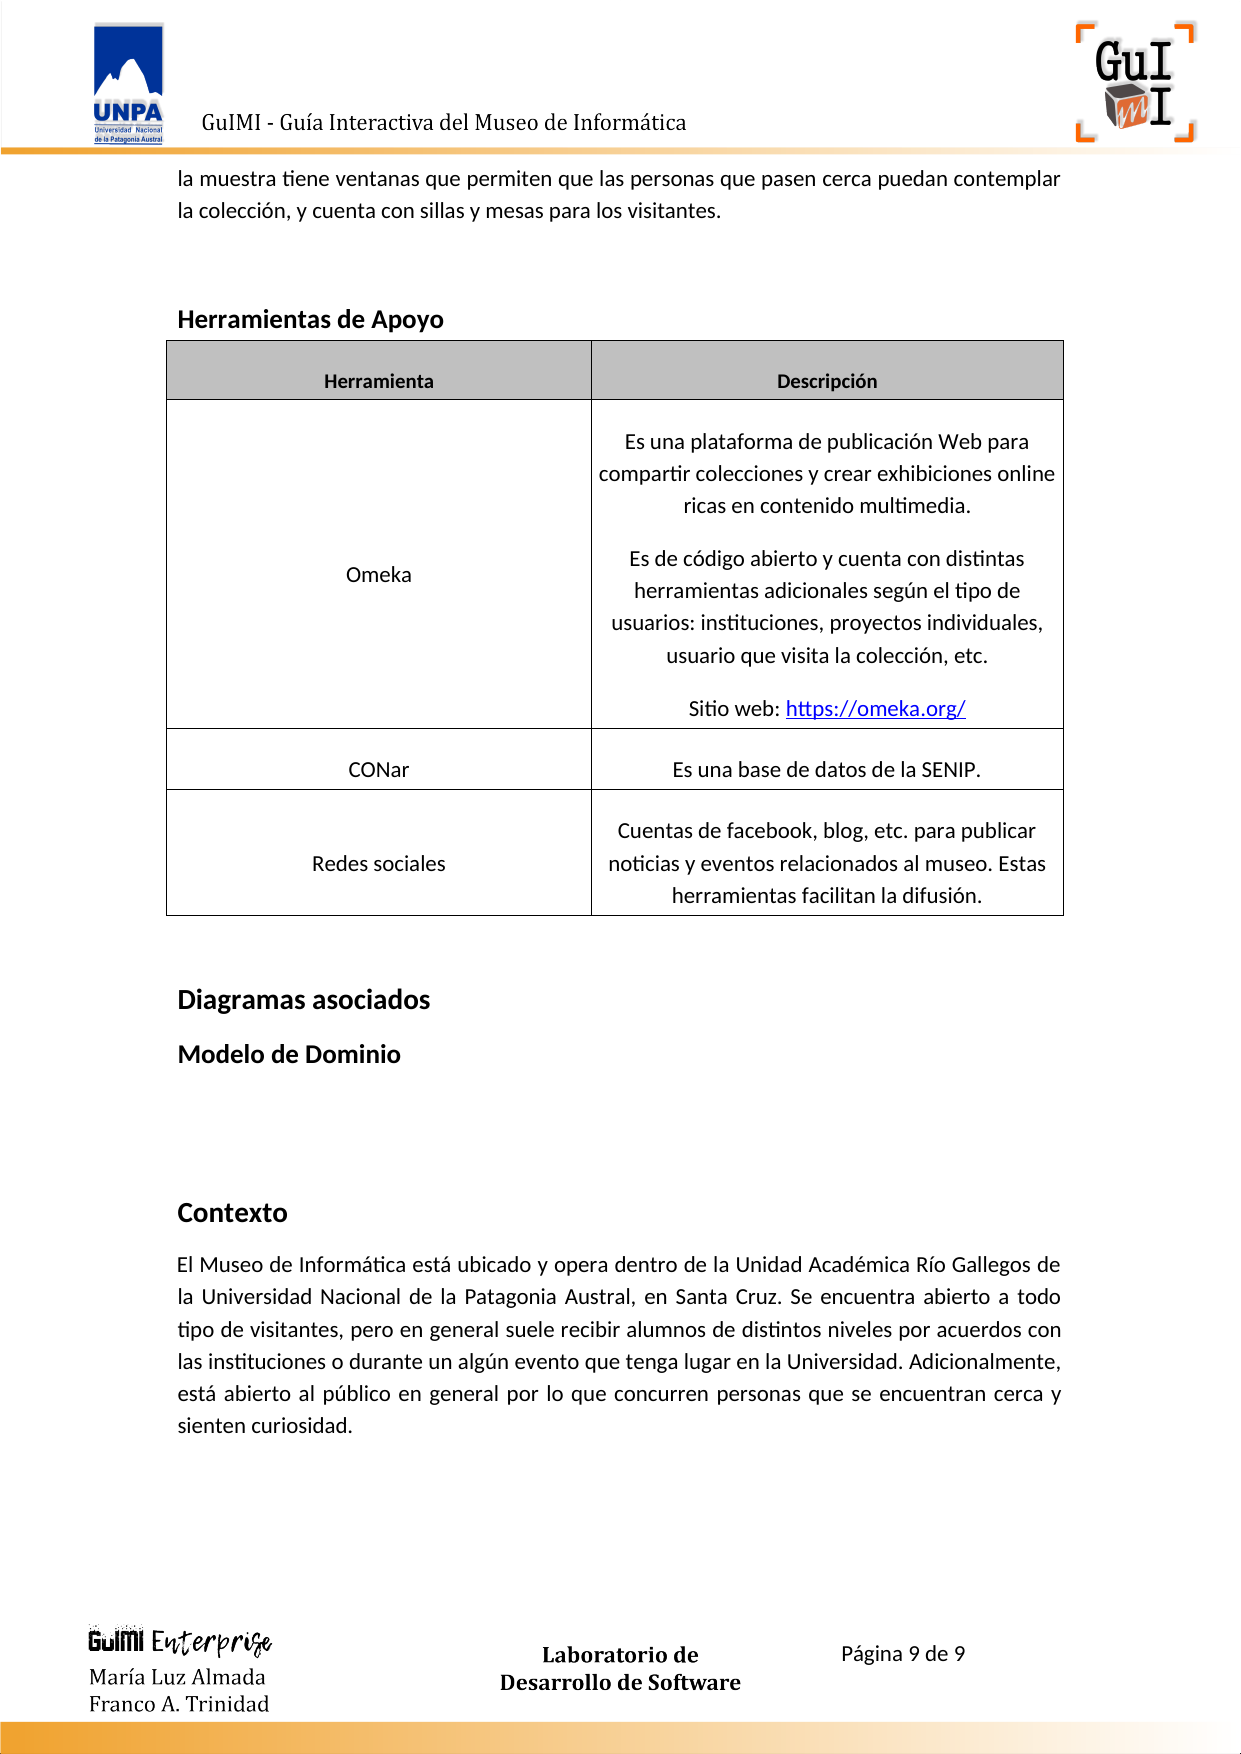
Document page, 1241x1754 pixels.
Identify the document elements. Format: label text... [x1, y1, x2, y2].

subtitle Contexto [177, 1194, 1063, 1230]
text El Museo de Informática está ubicado y opera dentro de la Unidad Académica Río Gallegos de la Universidad Nacional de la Patagonia Austral, en Santa Cruz. Se encuentra abierto a todo tipo de visitantes, pero en general suele recibir alumnos de distintos niveles por acuerdos con las instituciones o durante un algún evento que tenga lugar en la Universidad. Adicionalmente, está abierto al público en general por lo que concurren personas que se encuentran cerca y sienten curiosidad. [177, 1250, 1063, 1439]
table_cell CONar [167, 729, 591, 789]
subtitle Diagramas asociados [177, 981, 1063, 1017]
subtitle Herramientas de Apoyo [177, 302, 1063, 336]
table_cell Cuentas de facebook, blog, etc. para publicar noticias y eventos relacionados al museo. Estas herramientas facilitan la difusión. [592, 790, 1063, 914]
table_cell Es una base de datos de la SENIP. [592, 729, 1063, 789]
table_cell Es una plataforma de publicación Web para compartir colecciones y crear exhibiciones online ricas en contenido multimedia. Es de código abierto y cuenta con distintas herramientas adicionales según el tipo de usuarios: instituciones, proyectos individuales, usuario que visita la colección, etc. Sitio web: https://omeka.org/ [592, 400, 1063, 727]
table_header Herramienta [167, 341, 591, 399]
table_cell Omeka [167, 400, 591, 727]
picture [0, 1613, 1241, 1754]
table_cell Redes sociales [167, 790, 591, 914]
table_header Descripción [592, 341, 1063, 399]
picture [0, 0, 1241, 155]
subtitle Modelo de Dominio [177, 1038, 1063, 1071]
text la muestra tiene ventanas que permiten que las personas que pasen cerca puedan contemplar la colección, y cuenta con sillas y mesas para los visitantes. [177, 164, 1063, 224]
